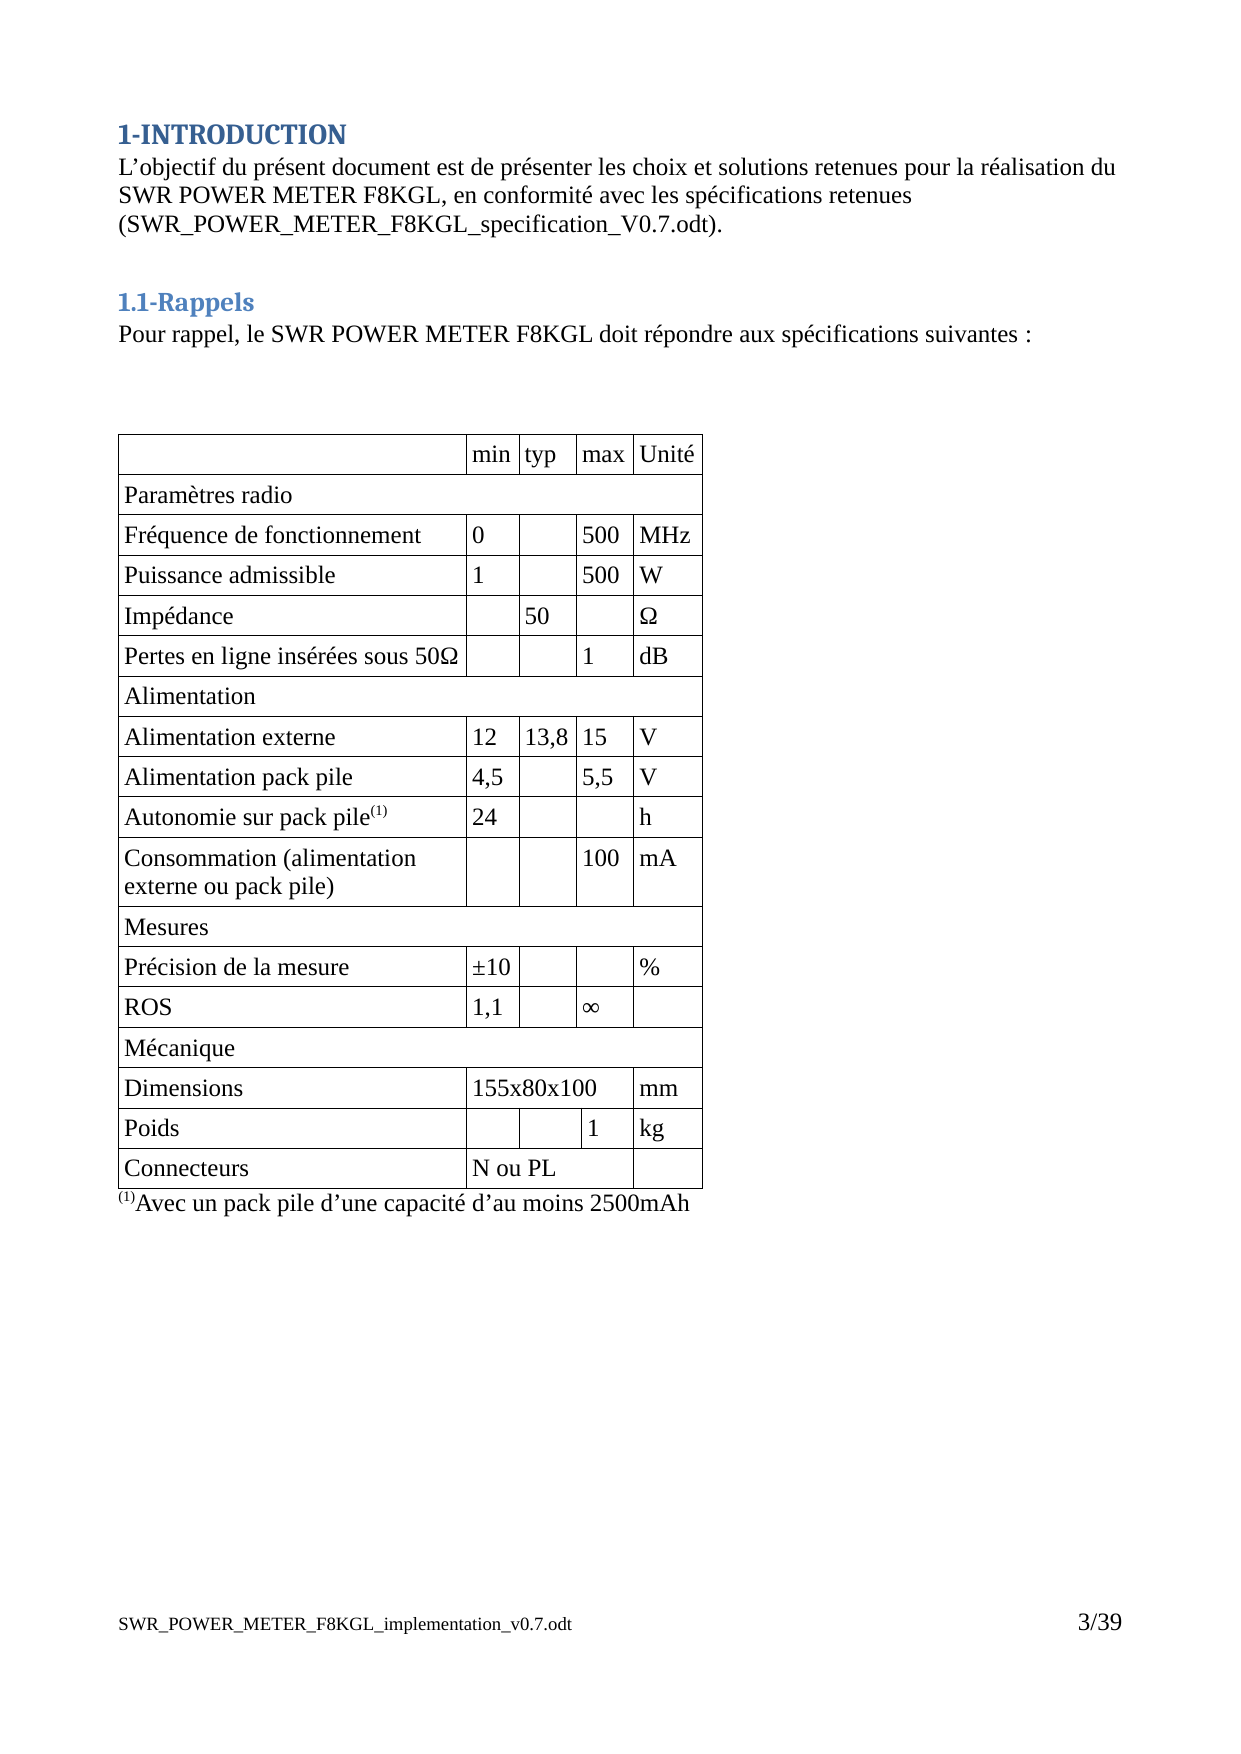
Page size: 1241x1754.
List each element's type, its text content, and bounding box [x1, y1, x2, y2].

text Pour rappel, le SWR POWER METER F8KGL doit répondre aux spécifications suivantes : [118, 319, 1122, 347]
table_cell [520, 636, 576, 676]
table_cell Autonomie sur pack pile(1) [119, 797, 466, 837]
table_cell 500 [577, 515, 633, 554]
table_cell 5,5 [577, 757, 633, 796]
table_cell 0 [467, 515, 519, 554]
table_cell [467, 1109, 519, 1148]
table_cell Paramètres radio [119, 475, 702, 514]
table_cell [520, 838, 576, 906]
table_cell ±10 [467, 947, 519, 986]
table_cell [520, 947, 576, 986]
table_cell [467, 636, 519, 676]
table_cell kg [634, 1109, 702, 1148]
table_cell [520, 515, 576, 554]
table_cell MHz [634, 515, 702, 554]
table_cell [577, 596, 633, 635]
table_cell [467, 596, 519, 635]
table_cell Alimentation [119, 677, 702, 716]
table_cell Fréquence de fonctionnement [119, 515, 466, 554]
table_cell Dimensions [119, 1068, 466, 1107]
table_cell Mécanique [119, 1028, 702, 1067]
text (1)Avec un pack pile d’une capacité d’au moins 2500mAh [118, 1188, 1122, 1217]
table_cell [520, 556, 576, 595]
table_cell Connecteurs [119, 1149, 466, 1188]
table_cell mA [634, 838, 702, 906]
table_cell [520, 1109, 581, 1148]
table_cell 13,8 [520, 717, 576, 756]
text L’objectif du présent document est de présenter les choix et solutions retenues pour la réalisation du SWR POWER METER F8KGL, en conformité avec les spécifications retenues (SWR_POWER_METER_F8KGL_specification_V0.7.odt). [118, 152, 1122, 238]
table_cell V [634, 757, 702, 796]
table_cell W [634, 556, 702, 595]
table_cell [520, 797, 576, 837]
table_cell Ω [634, 596, 702, 635]
table_cell 50 [520, 596, 576, 635]
table_cell ∞ [577, 987, 633, 1027]
table_cell 155x80x100 [467, 1068, 633, 1107]
table_cell 1 [467, 556, 519, 595]
table_cell h [634, 797, 702, 837]
table_header typ [520, 435, 576, 474]
table_cell mm [634, 1068, 702, 1107]
table_cell [577, 947, 633, 986]
table_cell [467, 838, 519, 906]
table_cell 24 [467, 797, 519, 837]
table_cell dB [634, 636, 702, 676]
table_cell 15 [577, 717, 633, 756]
table_header max [577, 435, 633, 474]
table_cell % [634, 947, 702, 986]
table_cell 4,5 [467, 757, 519, 796]
table_cell Impédance [119, 596, 466, 635]
table_cell [520, 757, 576, 796]
table_cell N ou PL [467, 1149, 633, 1188]
table_cell 1 [582, 1109, 633, 1148]
table_cell Puissance admissible [119, 556, 466, 595]
table_cell ROS [119, 987, 466, 1027]
table_cell Alimentation pack pile [119, 757, 466, 796]
table_cell [634, 1149, 702, 1188]
subtitle 1-INTRODUCTION [118, 118, 1122, 152]
table_cell Alimentation externe [119, 717, 466, 756]
table_header Unité [634, 435, 702, 474]
table_cell Poids [119, 1109, 466, 1148]
subtitle 1.1-Rappels [118, 287, 1122, 319]
table_cell [634, 987, 702, 1027]
table_cell 12 [467, 717, 519, 756]
table_cell 500 [577, 556, 633, 595]
table_cell Consommation (alimentation externe ou pack pile) [119, 838, 466, 906]
table_cell [577, 797, 633, 837]
table_cell Mesures [119, 907, 702, 946]
table_cell Précision de la mesure [119, 947, 466, 986]
table_header [119, 435, 466, 474]
table_header min [467, 435, 519, 474]
table_cell 100 [577, 838, 633, 906]
table_cell [520, 987, 576, 1027]
table_cell 1 [577, 636, 633, 676]
table_cell V [634, 717, 702, 756]
table_cell 1,1 [467, 987, 519, 1027]
table_cell Pertes en ligne insérées sous 50Ω [119, 636, 466, 676]
